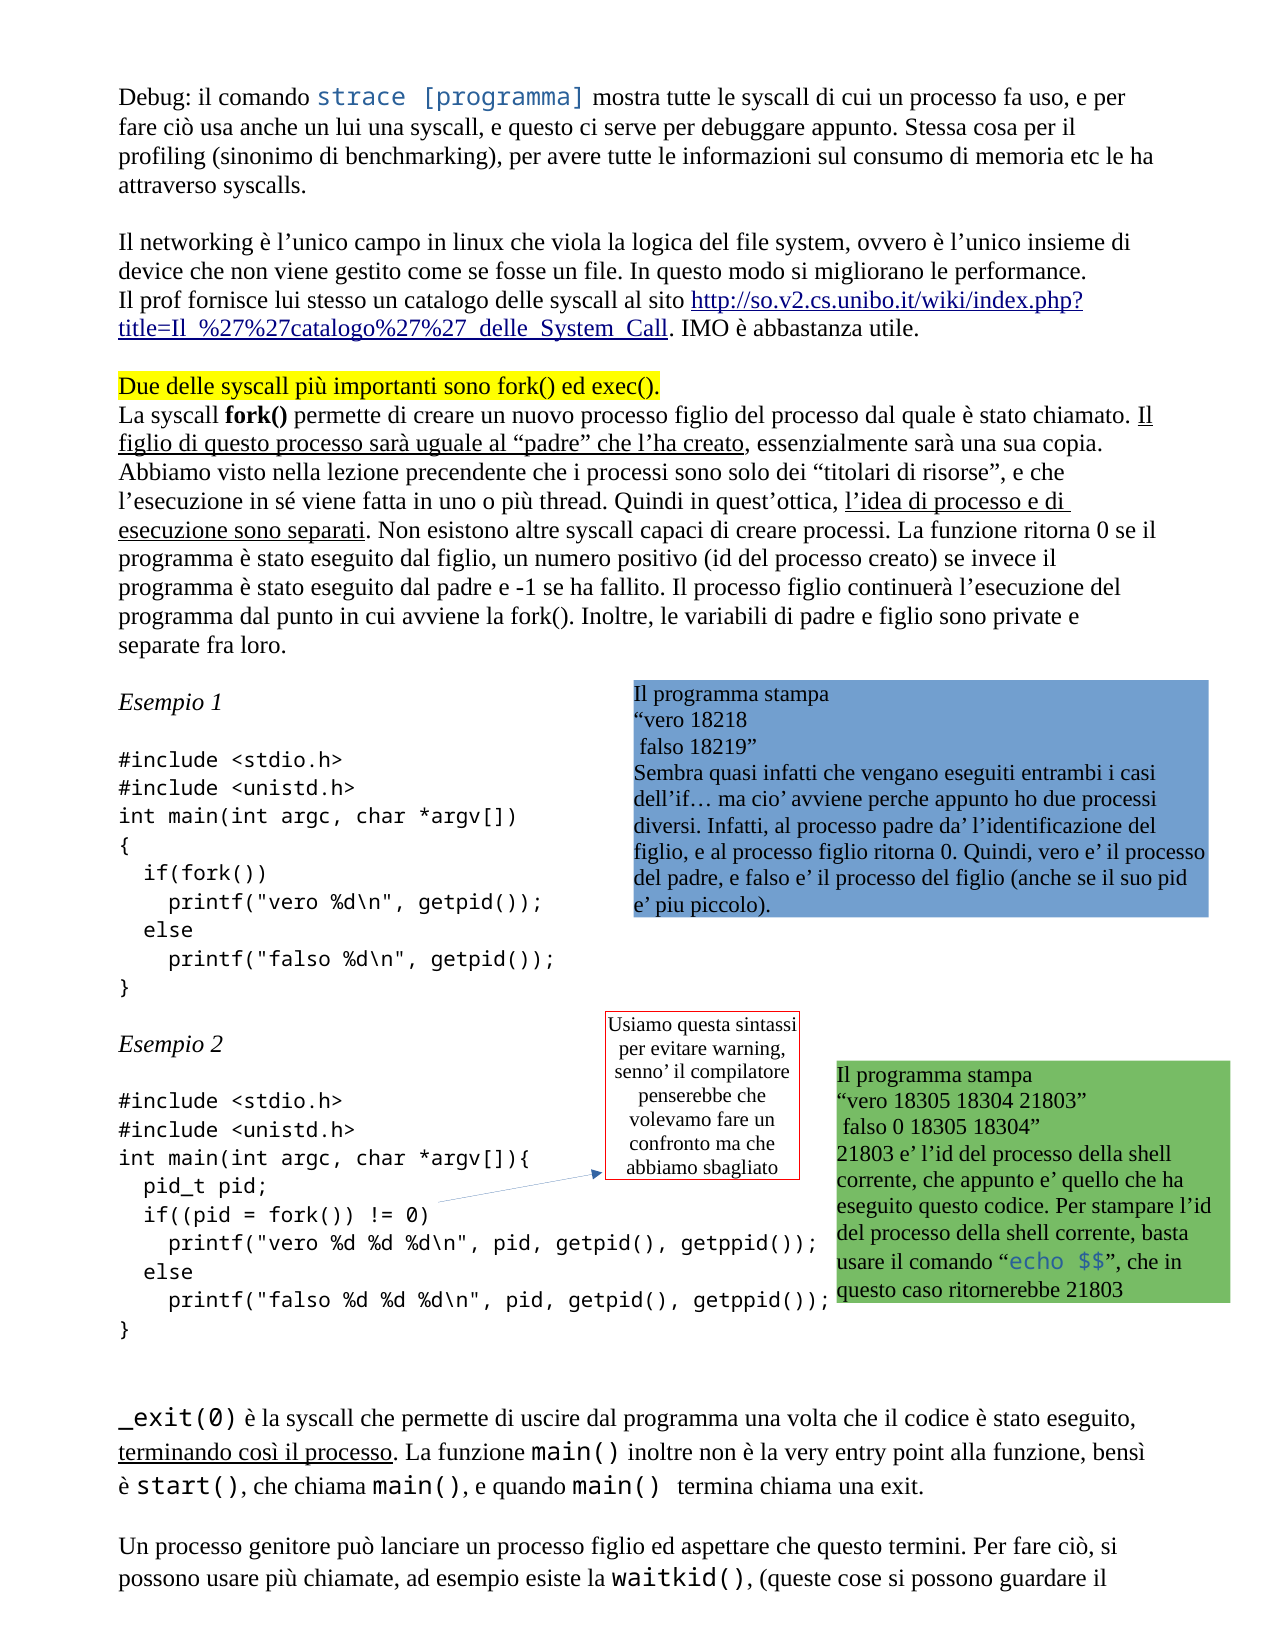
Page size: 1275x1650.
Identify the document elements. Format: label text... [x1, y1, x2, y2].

text #include <stdio.h> [118, 1086, 605, 1115]
text Debug: il comando strace [programma] mostra tutte le syscall di cui un processo fa uso, e per fare ciò usa anche un lui una syscall, e questo ci serve per debuggare appunto. Stessa cosa per il profiling (sinonimo di benchmarking), per avere tutte le informazioni sul consumo di memoria etc le ha attraverso syscalls. [118, 78, 1157, 198]
text Un processo genitore può lanciare un processo figlio ed aspettare che questo termini. Per fare ciò, si possono usare più chiamate, ad esempio esiste la waitkid(), (queste cose si possono guardare il [118, 1531, 1157, 1593]
text printf("falso %d %d %d\n", pid, getpid(), getppid()); [118, 1285, 1157, 1314]
text printf("falso %d\n", getpid()); [118, 944, 1157, 972]
text } [118, 972, 1157, 1001]
text else [118, 1257, 836, 1285]
text #include <stdio.h> [606, 1086, 799, 1115]
text int main(int argc, char *argv[]){ [118, 1143, 605, 1172]
text printf("vero %d\n", getpid()); [118, 887, 633, 915]
text #include <unistd.h> [118, 773, 633, 802]
text #include <stdio.h> [118, 745, 633, 773]
text int main(int argc, char *argv[]){ [800, 1143, 836, 1172]
text #include <stdio.h> [800, 1086, 836, 1115]
text if((pid = fork()) != 0) [118, 1200, 836, 1228]
text #include <unistd.h> [118, 1115, 605, 1143]
text int main(int argc, char *argv[]) [118, 802, 633, 830]
text La syscall fork() permette di creare un nuovo processo figlio del processo dal quale è stato chiamato. Il figlio di questo processo sarà uguale al “padre” che l’ha creato, essenzialmente sarà una sua copia. Abbiamo visto nella lezione precendente che i processi sono solo dei “titolari di risorse”, e che l’esecuzione in sé viene fatta in uno o più thread. Quindi in quest’ottica, l’idea di processo e di esecuzione sono separati. Non esistono altre syscall capaci di creare processi. La funzione ritorna 0 se il programma è stato eseguito dal figlio, un numero positivo (id del processo creato) se invece il programma è stato eseguito dal padre e -1 se ha fallito. Il processo figlio continuerà l’esecuzione del programma dal punto in cui avviene la fork(). Inoltre, le variabili di padre e figlio sono private e separate fra loro. [118, 400, 1157, 658]
text Esempio 2 [118, 1029, 605, 1058]
text Il prof fornisce lui stesso un catalogo delle syscall al sito http://so.v2.cs.unibo.it/wiki/index.php?title=Il_%27%27catalogo%27%27_delle_System_Call. IMO è abbastanza utile. [118, 285, 1157, 342]
text Esempio 1 [118, 687, 633, 716]
text Due delle syscall più importanti sono fork() ed exec(). [118, 371, 1157, 400]
text else [118, 915, 1157, 944]
text Esempio 2 [800, 1029, 1157, 1058]
text { [118, 830, 633, 858]
text Esempio 2 [606, 1029, 799, 1058]
text #include <unistd.h> [606, 1115, 799, 1143]
text int main(int argc, char *argv[]){ [606, 1143, 799, 1172]
text pid_t pid; [118, 1172, 591, 1200]
text if(fork()) [118, 858, 633, 887]
text } [118, 1314, 1157, 1342]
text #include <unistd.h> [800, 1115, 836, 1143]
text Il networking è l’unico campo in linux che viola la logica del file system, ovvero è l’unico insieme di device che non viene gestito come se fosse un file. In questo modo si migliorano le performance. [118, 227, 1157, 285]
text [457, 1172, 836, 1200]
text printf("vero %d %d %d\n", pid, getpid(), getppid()); [118, 1228, 836, 1257]
text _exit(0) è la syscall che permette di uscire dal programma una volta che il codice è stato eseguito, terminando così il processo. La funzione main() inoltre non è la very entry point alla funzione, bensì è start(), che chiama main(), e quando main() termina chiama una exit. [118, 1400, 1157, 1502]
